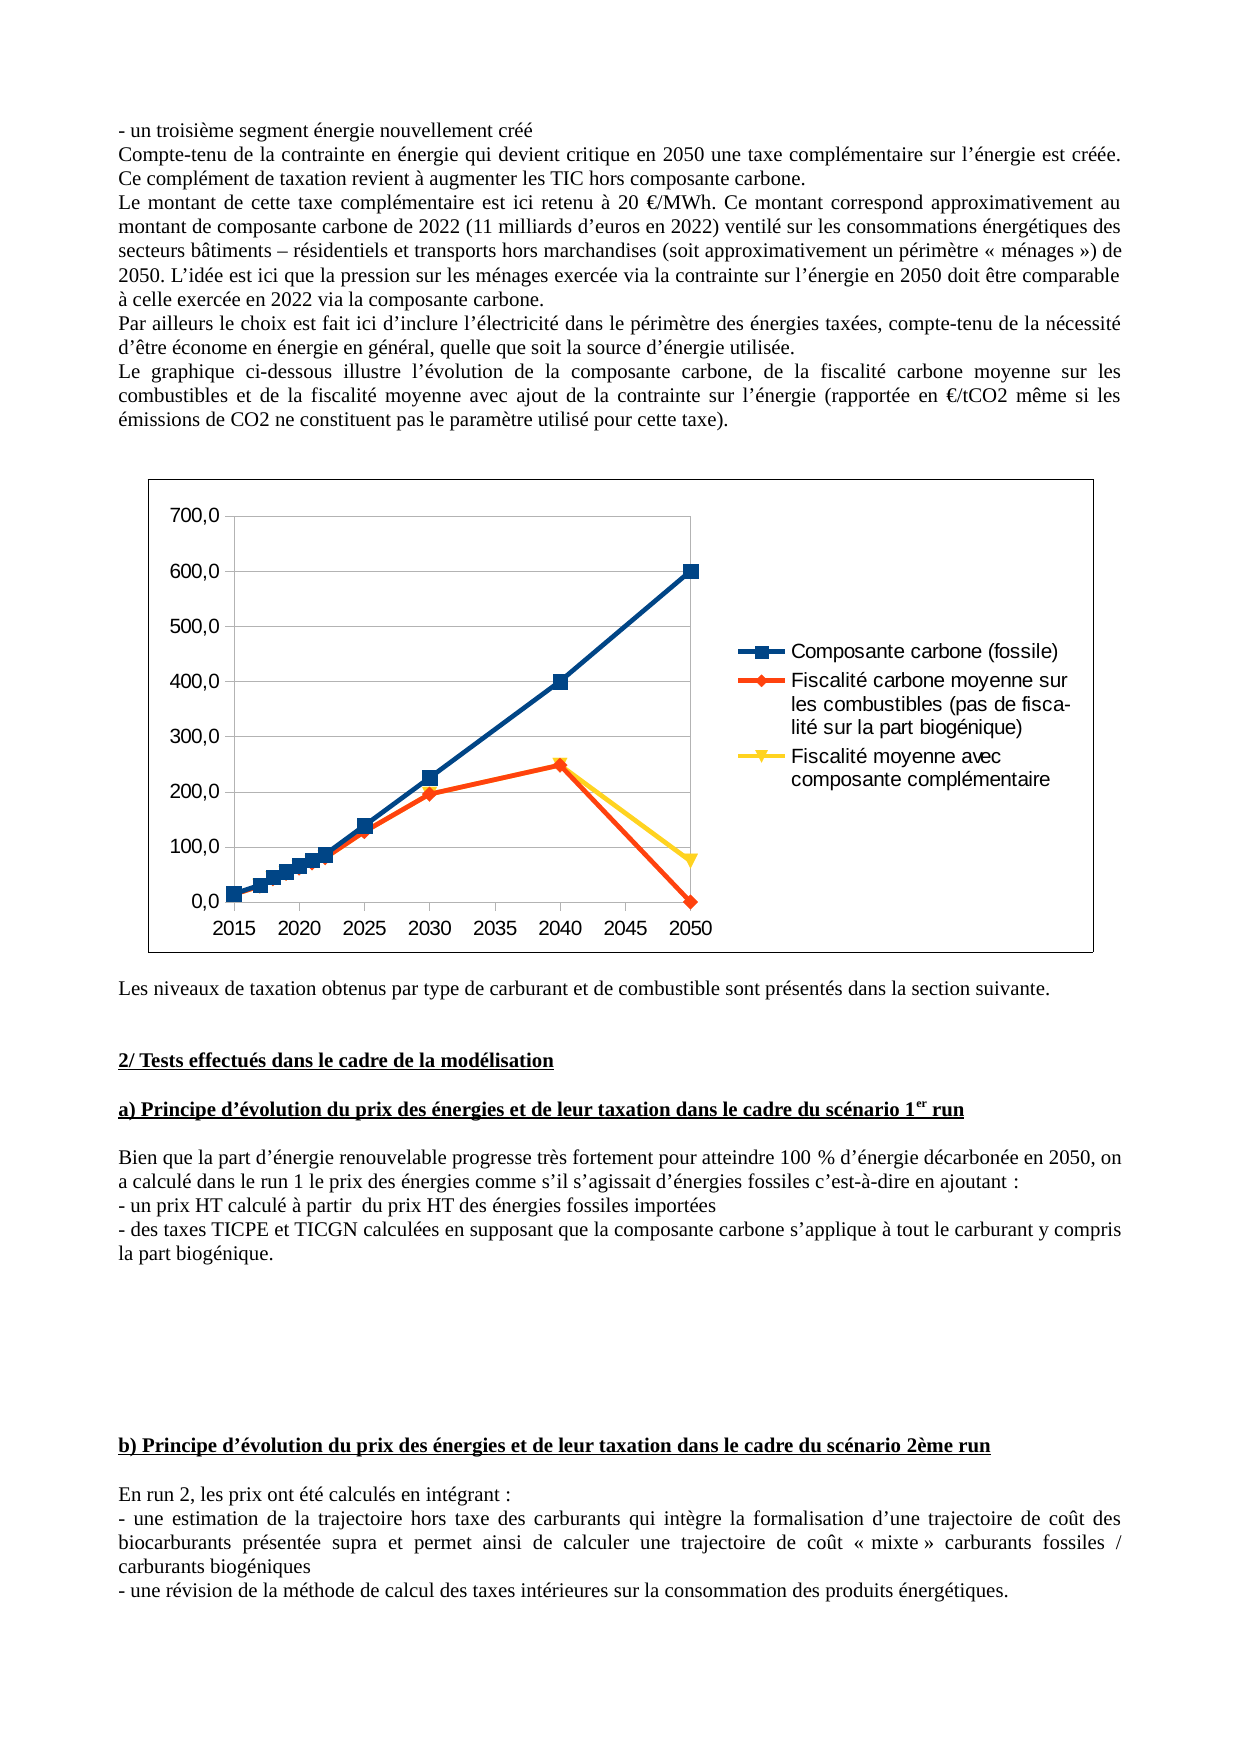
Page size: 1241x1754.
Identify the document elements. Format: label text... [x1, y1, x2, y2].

text En run 2, les prix ont été calculés en intégrant : [118, 1482, 1122, 1506]
text b) Principe d’évolution du prix des énergies et de leur taxation dans le cadre du scénario 2ème run [118, 1433, 1122, 1457]
text - une révision de la méthode de calcul des taxes intérieures sur la consommation des produits énergétiques. [118, 1578, 1122, 1602]
text - des taxes TICPE et TICGN calculées en supposant que la composante carbone s’applique à tout le carburant y compris la part biogénique. [118, 1217, 1122, 1265]
text a) Principe d’évolution du prix des énergies et de leur taxation dans le cadre du scénario 1er run [118, 1097, 1122, 1121]
text Le graphique ci-dessous illustre l’évolution de la composante carbone, de la fiscalité carbone moyenne sur les combustibles et de la fiscalité moyenne avec ajout de la contrainte sur l’énergie (rapportée en €/tCO2 même si les émissions de CO2 ne constituent pas le paramètre utilisé pour cette taxe). [118, 359, 1122, 431]
text Par ailleurs le choix est fait ici d’inclure l’électricité dans le périmètre des énergies taxées, compte-tenu de la nécessité d’être économe en énergie en général, quelle que soit la source d’énergie utilisée. [118, 311, 1122, 359]
text - un troisième segment énergie nouvellement créé [118, 118, 1122, 142]
text - un prix HT calculé à partir du prix HT des énergies fossiles importées [118, 1193, 1122, 1217]
text Compte-tenu de la contrainte en énergie qui devient critique en 2050 une taxe complémentaire sur l’énergie est créée. Ce complément de taxation revient à augmenter les TIC hors composante carbone. [118, 142, 1122, 190]
text Bien que la part d’énergie renouvelable progresse très fortement pour atteindre 100 % d’énergie décarbonée en 2050, on a calculé dans le run 1 le prix des énergies comme s’il s’agissait d’énergies fossiles c’est-à-dire en ajoutant : [118, 1145, 1122, 1193]
text 2/ Tests effectués dans le cadre de la modélisation [118, 1048, 1122, 1072]
text - une estimation de la trajectoire hors taxe des carburants qui intègre la formalisation d’une trajectoire de coût des biocarburants présentée supra et permet ainsi de calculer une trajectoire de coût « mixte » carburants fossiles / carburants biogéniques [118, 1506, 1122, 1578]
text Les niveaux de taxation obtenus par type de carburant et de combustible sont présentés dans la section suivante. [118, 976, 1122, 1000]
text Le montant de cette taxe complémentaire est ici retenu à 20 €/MWh. Ce montant correspond approximativement au montant de composante carbone de 2022 (11 milliards d’euros en 2022) ventilé sur les consommations énergétiques des secteurs bâtiments – résidentiels et transports hors marchandises (soit approximativement un périmètre « ménages ») de 2050. L’idée est ici que la pression sur les ménages exercée via la contrainte sur l’énergie en 2050 doit être comparable à celle exercée en 2022 via la composante carbone. [118, 190, 1122, 311]
